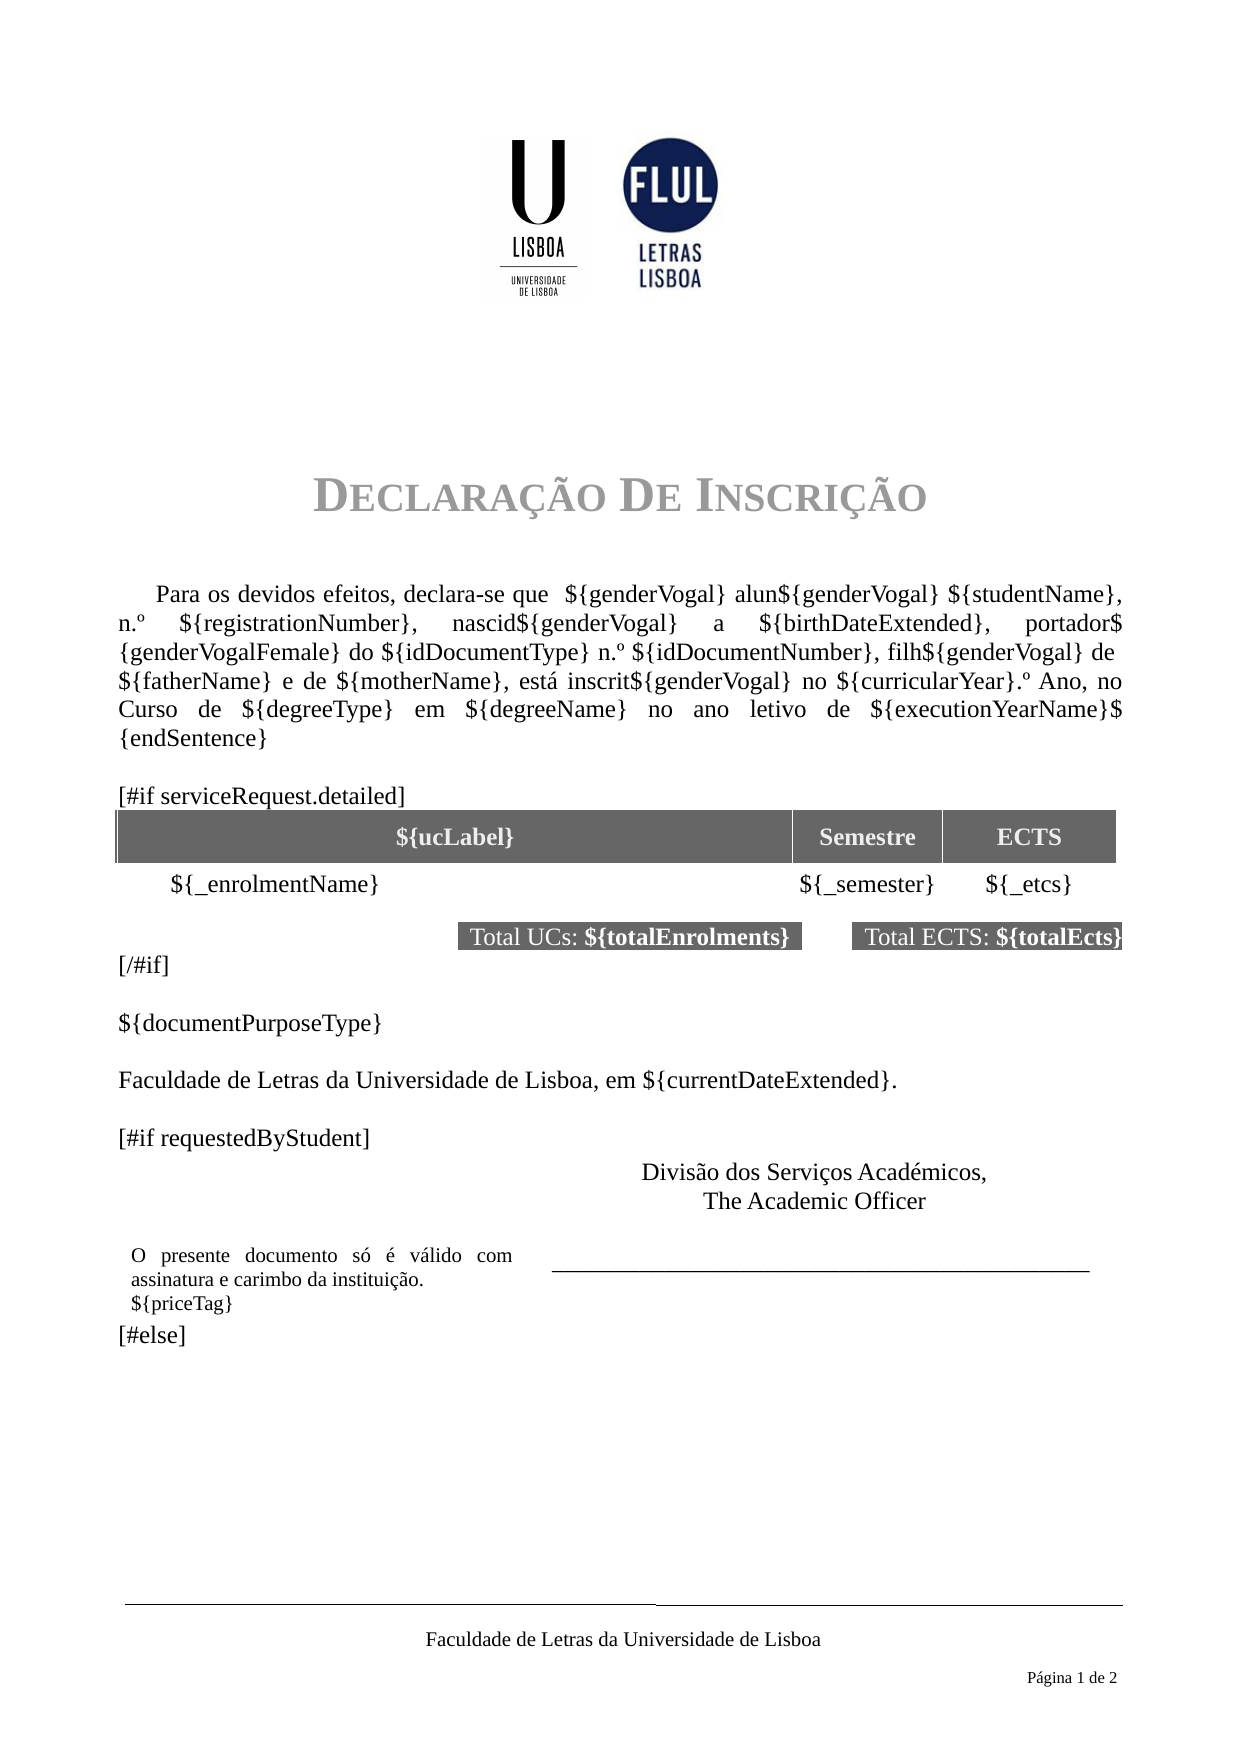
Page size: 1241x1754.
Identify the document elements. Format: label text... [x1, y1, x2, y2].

text Faculdade de Letras da Universidade de Lisboa, em ${currentDateExtended}. [118, 1065, 1122, 1094]
table_cell ${_etcs} [943, 863, 1116, 903]
text ${documentPurposeType} [118, 1008, 1122, 1037]
text [#else] [118, 1321, 1122, 1349]
table_cell ${_semester} [793, 863, 942, 903]
table_cell ___________________________________________ [519, 1221, 1110, 1280]
table_header ${ucLabel} [118, 810, 792, 863]
table_header ECTS [943, 810, 1116, 863]
text [#if serviceRequest.detailed] [118, 781, 1122, 809]
picture [480, 130, 755, 299]
text Para os devidos efeitos, declara-se que ${genderVogal} alun${genderVogal} ${studentName}, n.º ${registrationNumber}, nascid${genderVogal} a ${birthDateExtended}, portador${genderVogalFemale} do ${idDocumentType} n.º ${idDocumentNumber}, filh${genderVogal} de ${fatherName} e de ${motherName}, está inscrit${genderVogal} no ${curricularYear}.º Ano, no Curso de ${degreeType} em ${degreeName} no ano letivo de ${executionYearName}${endSentence} [118, 579, 1122, 752]
text [#if requestedByStudent] [118, 1123, 1122, 1152]
table_header Semestre [793, 810, 942, 863]
text Total UCs: ${totalEnrolments} Total ECTS: ${totalEcts} [118, 922, 1122, 950]
table_cell [519, 1280, 1110, 1321]
text Declaração De Inscrição [118, 464, 1122, 522]
table_header Divisão dos Serviços Académicos, The Academic Officer [519, 1152, 1110, 1221]
table_cell ${_enrolmentName} [118, 863, 792, 903]
table_header O presente documento só é válido com assinatura e carimbo da instituição. ${priceTag} [125, 1152, 519, 1321]
text [/#if] [118, 950, 1122, 979]
